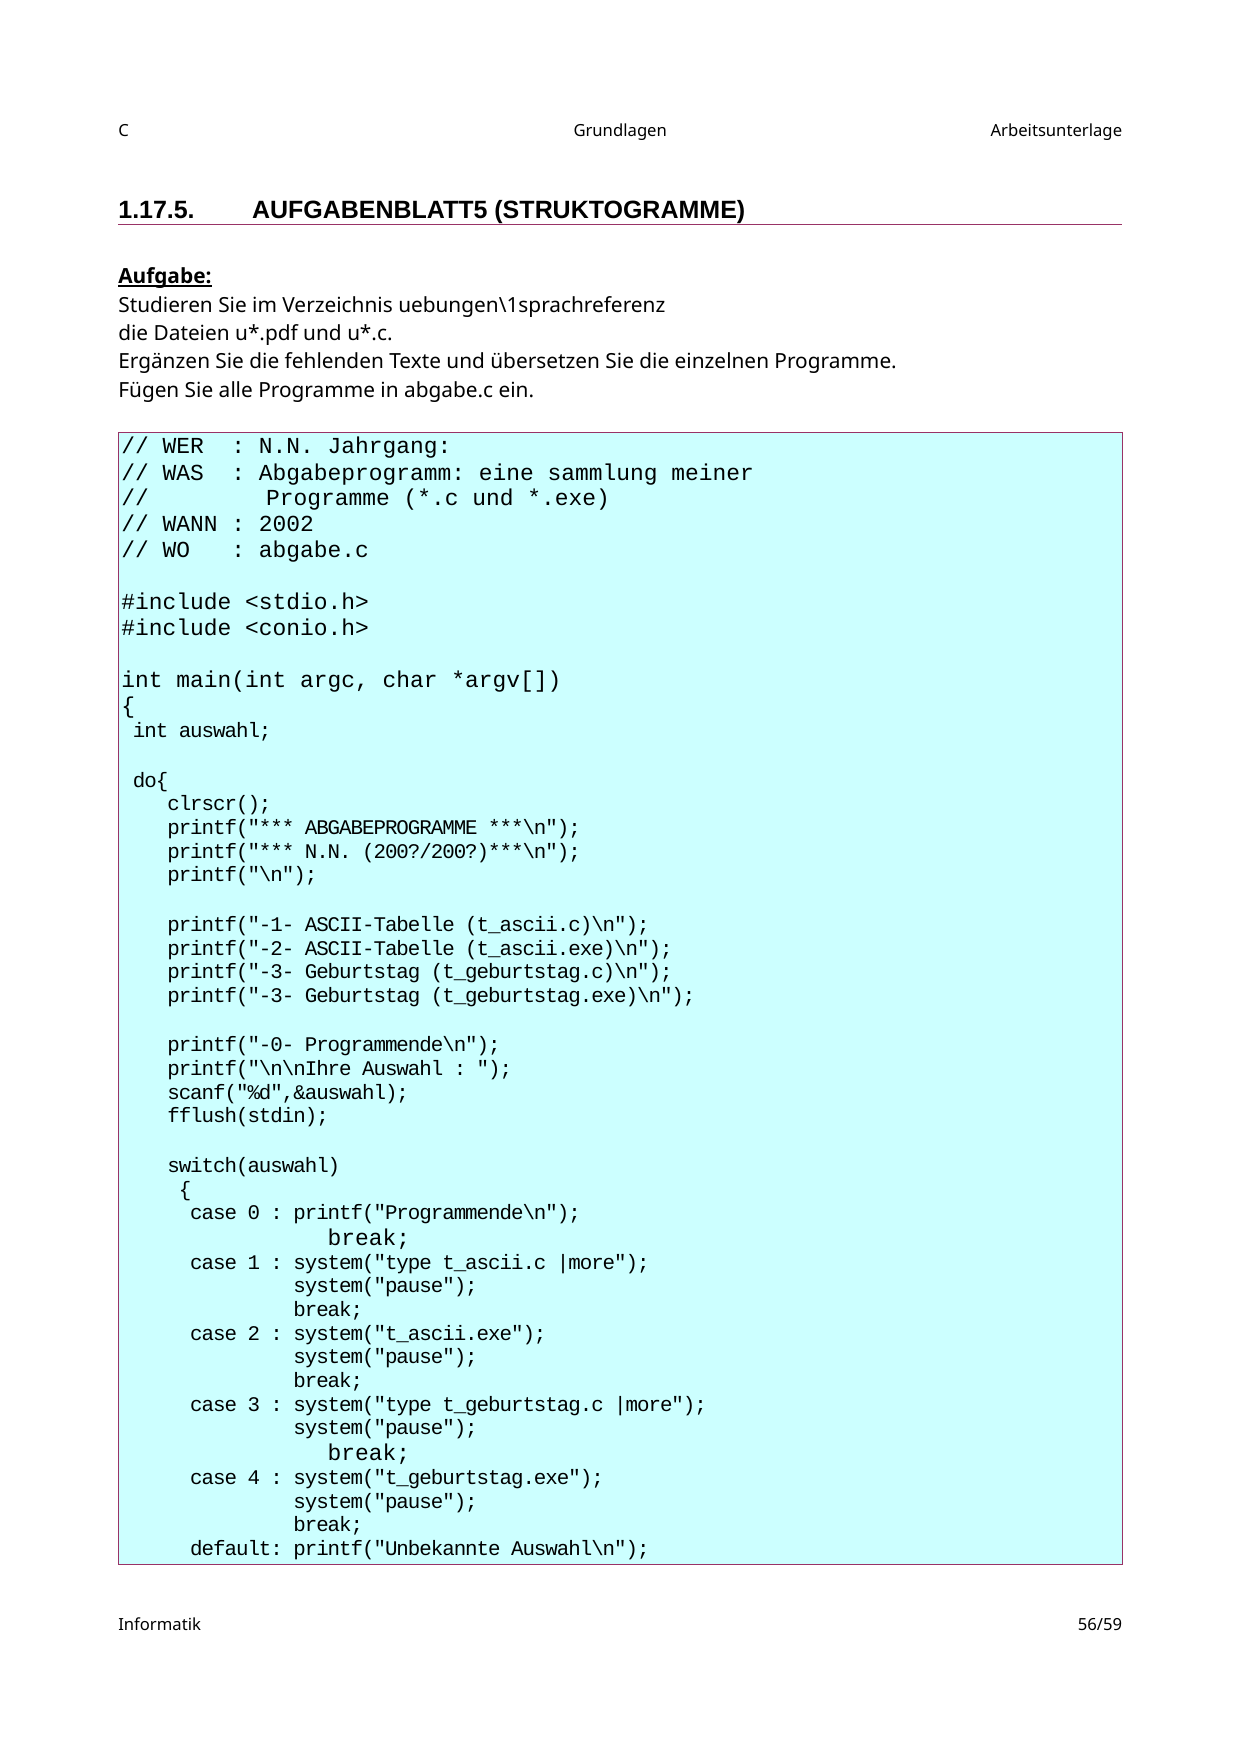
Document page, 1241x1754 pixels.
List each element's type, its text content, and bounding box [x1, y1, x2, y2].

text // WER : N.N. Jahrgang: [119, 433, 1122, 458]
text case 4 : system("t_geburtstag.exe"); [119, 1464, 1122, 1488]
text int main(int argc, char *argv[]) [119, 665, 1122, 691]
text Aufgabe: [118, 261, 1122, 290]
text { [119, 691, 1122, 717]
text { [119, 1176, 1122, 1199]
text printf("-0- Programmende\n"); [119, 1031, 1122, 1055]
text printf("\n"); [119, 861, 1122, 885]
text scanf("%d",&auswahl); [119, 1079, 1122, 1102]
text printf("\n\nIhre Auswahl : "); [119, 1055, 1122, 1079]
text int auswahl; [119, 717, 1122, 741]
text Fügen Sie alle Programme in abgabe.c ein. [118, 375, 1122, 403]
text case 1 : system("type t_ascii.c |more"); [119, 1249, 1122, 1272]
text Ergänzen Sie die fehlenden Texte und übersetzen Sie die einzelnen Programme. [118, 347, 1122, 375]
text // Programme (*.c und *.exe) [119, 484, 1122, 510]
text printf("-3- Geburtstag (t_geburtstag.exe)\n"); [119, 982, 1122, 1006]
text die Dateien u*.pdf und u*.c. [118, 318, 1122, 347]
text case 0 : printf("Programmende\n"); [119, 1199, 1122, 1223]
text Studieren Sie im Verzeichnis uebungen\1sprachreferenz [118, 290, 1122, 318]
text break; [119, 1223, 1122, 1249]
text case 3 : system("type t_geburtstag.c |more"); [119, 1391, 1122, 1414]
text printf("*** ABGABEPROGRAMME ***\n"); [119, 814, 1122, 838]
text clrscr(); [119, 790, 1122, 814]
text break; [119, 1438, 1122, 1464]
text case 2 : system("t_ascii.exe"); [119, 1320, 1122, 1343]
text #include <conio.h> [119, 613, 1122, 639]
text system("pause"); [119, 1488, 1122, 1511]
text // WANN : 2002 [119, 510, 1122, 536]
text fflush(stdin); [119, 1102, 1122, 1126]
text printf("-3- Geburtstag (t_geburtstag.c)\n"); [119, 958, 1122, 982]
subtitle AUFGABENBLATT5 (STRUKTOGRAMME) [118, 195, 1122, 224]
text do{ [119, 767, 1122, 790]
text // WAS : Abgabeprogramm: eine sammlung meiner [119, 458, 1122, 484]
text printf("*** N.N. (200?/200?)***\n"); [119, 838, 1122, 861]
text break; [119, 1296, 1122, 1320]
text #include <stdio.h> [119, 587, 1122, 613]
text break; [119, 1511, 1122, 1535]
text // WO : abgabe.c [119, 536, 1122, 562]
text printf("-1- ASCII-Tabelle (t_ascii.c)\n"); [119, 911, 1122, 934]
text system("pause"); [119, 1272, 1122, 1296]
text system("pause"); [119, 1343, 1122, 1367]
text printf("-2- ASCII-Tabelle (t_ascii.exe)\n"); [119, 934, 1122, 958]
text default: printf("Unbekannte Auswahl\n"); [119, 1535, 1122, 1564]
text break; [119, 1367, 1122, 1391]
text switch(auswahl) [119, 1152, 1122, 1176]
text system("pause"); [119, 1414, 1122, 1438]
